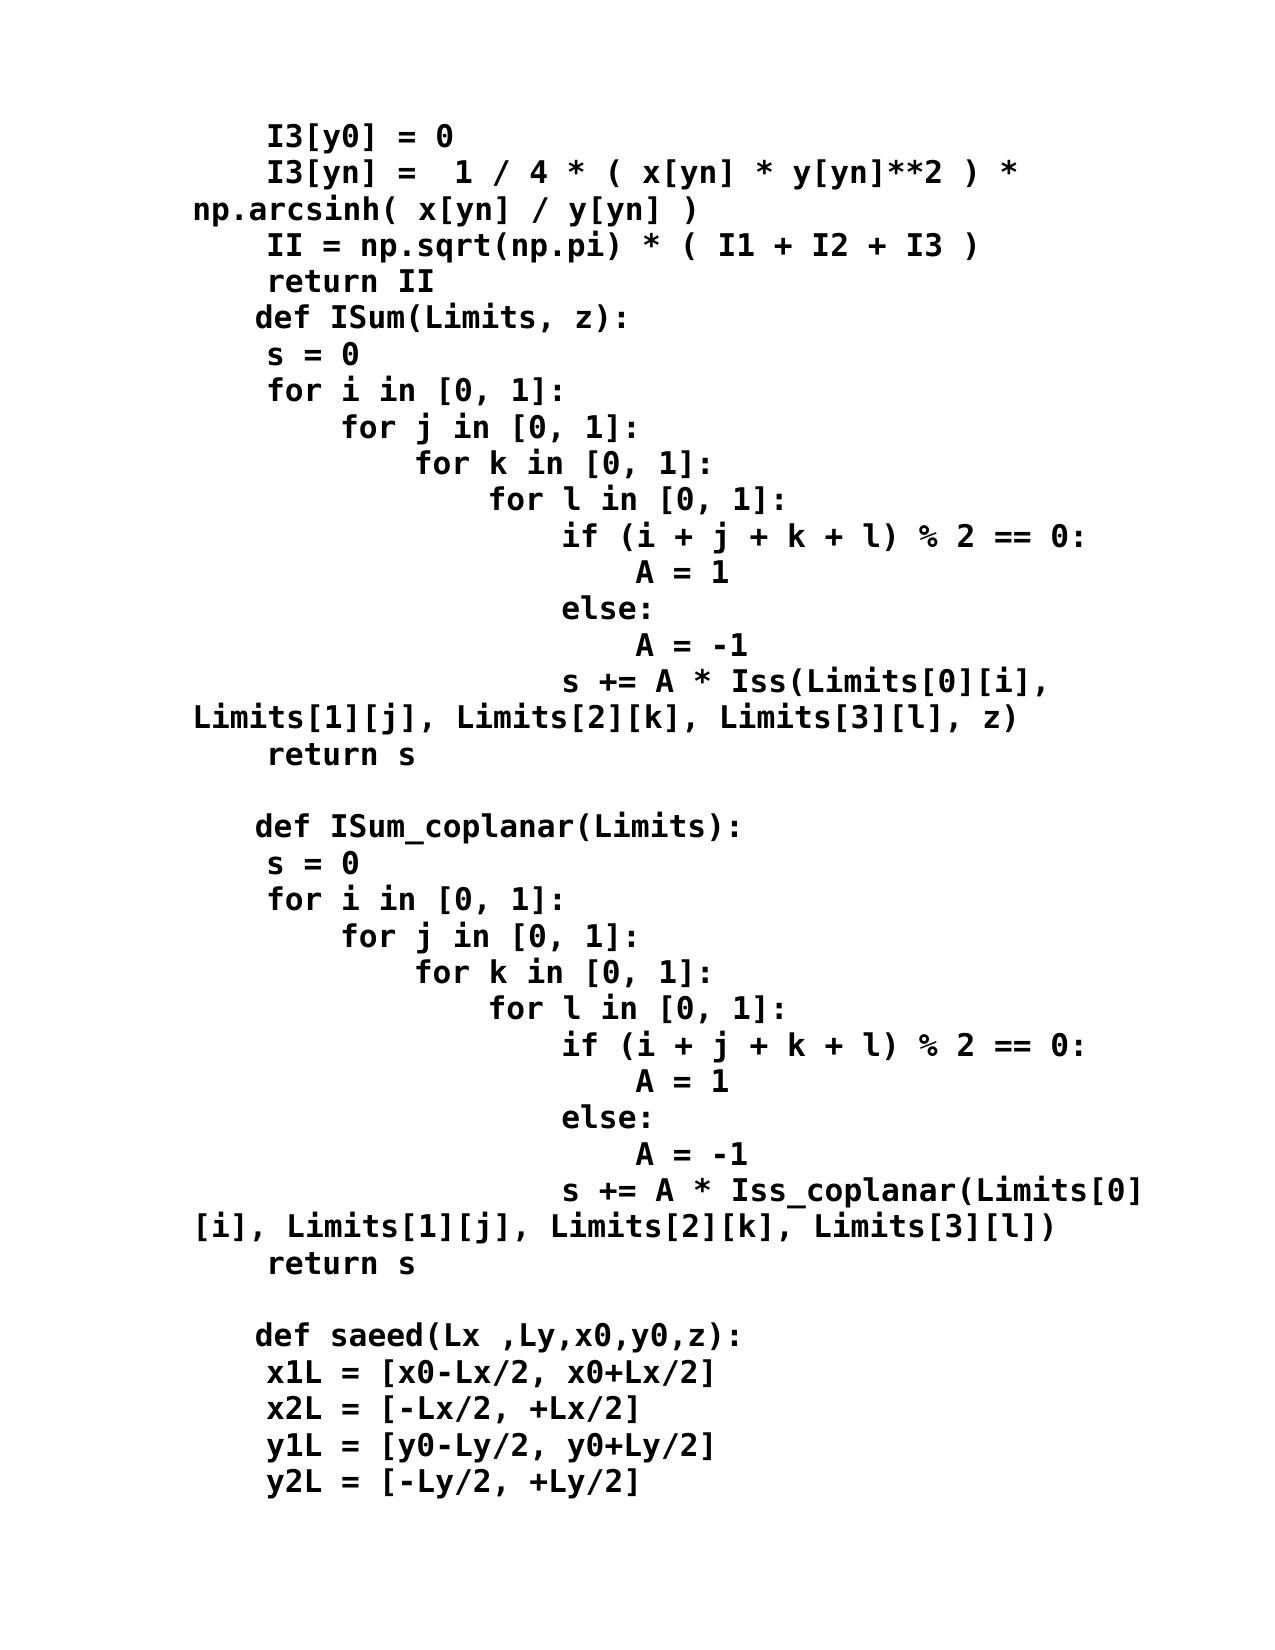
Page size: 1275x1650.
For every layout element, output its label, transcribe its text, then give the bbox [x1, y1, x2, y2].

text I3[yn] = 1 / 4 * ( x[yn] * y[yn]**2 ) * np.arcsinh( x[yn] / y[yn] ) [192, 154, 1157, 227]
text s = 0 [192, 845, 1157, 882]
text y1L = [y0-Ly/2, y0+Ly/2] [192, 1427, 1157, 1463]
text x1L = [x0-Lx/2, x0+Lx/2] [192, 1354, 1157, 1391]
text def ISum_coplanar(Limits): [192, 809, 1157, 845]
text for l in [0, 1]: [192, 482, 1157, 518]
text def ISum(Limits, z): [192, 300, 1157, 336]
text return s [192, 736, 1157, 772]
text A = -1 [192, 1136, 1157, 1172]
text A = 1 [192, 554, 1157, 591]
text else: [192, 591, 1157, 627]
text for j in [0, 1]: [192, 409, 1157, 445]
text for i in [0, 1]: [192, 882, 1157, 918]
text A = 1 [192, 1063, 1157, 1100]
text return II [192, 263, 1157, 300]
text for k in [0, 1]: [192, 445, 1157, 482]
text A = -1 [192, 627, 1157, 663]
text if (i + j + k + l) % 2 == 0: [192, 1027, 1157, 1063]
text s = 0 [192, 336, 1157, 373]
text else: [192, 1100, 1157, 1136]
text for j in [0, 1]: [192, 918, 1157, 954]
text s += A * Iss_coplanar(Limits[0][i], Limits[1][j], Limits[2][k], Limits[3][l]) [192, 1172, 1157, 1245]
text x2L = [-Lx/2, +Lx/2] [192, 1391, 1157, 1427]
text for i in [0, 1]: [192, 373, 1157, 409]
text s += A * Iss(Limits[0][i], Limits[1][j], Limits[2][k], Limits[3][l], z) [192, 663, 1157, 736]
text y2L = [-Ly/2, +Ly/2] [192, 1463, 1157, 1499]
text I3[y0] = 0 [192, 118, 1157, 154]
text for l in [0, 1]: [192, 991, 1157, 1027]
text for k in [0, 1]: [192, 954, 1157, 991]
text if (i + j + k + l) % 2 == 0: [192, 518, 1157, 554]
text def saeed(Lx ,Ly,x0,y0,z): [192, 1318, 1157, 1354]
text II = np.sqrt(np.pi) * ( I1 + I2 + I3 ) [192, 227, 1157, 263]
text return s [192, 1245, 1157, 1281]
